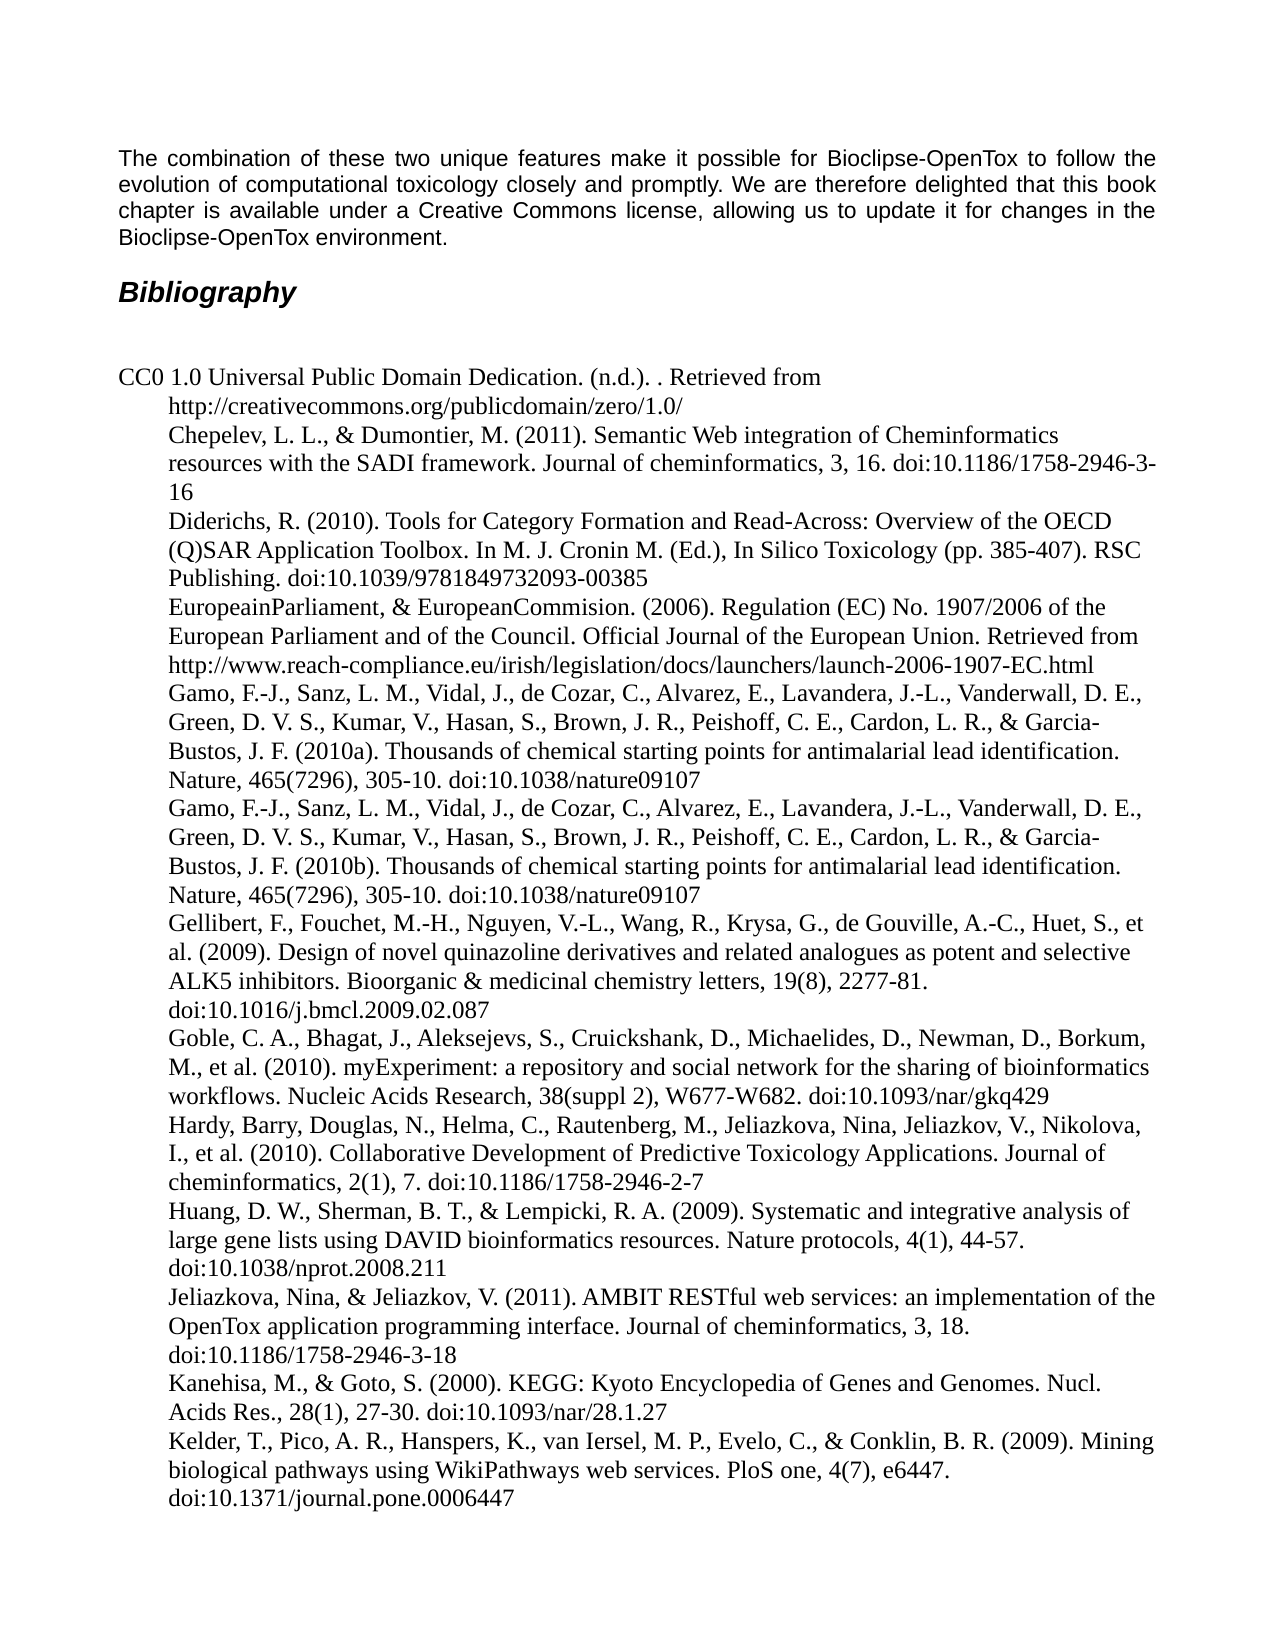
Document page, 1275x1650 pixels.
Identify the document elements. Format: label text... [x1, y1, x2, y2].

text CC0 1.0 Universal Public Domain Dedication. (n.d.). . Retrieved from http://creativecommons.org/publicdomain/zero/1.0/ Chepelev, L. L., & Dumontier, M. (2011). Semantic Web integration of Cheminformatics resources with the SADI framework. Journal of cheminformatics, 3, 16. doi:10.1186/1758-2946-3-16 Diderichs, R. (2010). Tools for Category Formation and Read-Across: Overview of the OECD (Q)SAR Application Toolbox. In M. J. Cronin M. (Ed.), In Silico Toxicology (pp. 385-407). RSC Publishing. doi:10.1039/9781849732093-00385 EuropeainParliament, & EuropeanCommision. (2006). Regulation (EC) No. 1907/2006 of the European Parliament and of the Council. Official Journal of the European Union. Retrieved from http://www.reach-compliance.eu/irish/legislation/docs/launchers/launch-2006-1907-EC.html Gamo, F.-J., Sanz, L. M., Vidal, J., de Cozar, C., Alvarez, E., Lavandera, J.-L., Vanderwall, D. E., Green, D. V. S., Kumar, V., Hasan, S., Brown, J. R., Peishoff, C. E., Cardon, L. R., & Garcia-Bustos, J. F. (2010a). Thousands of chemical starting points for antimalarial lead identification. Nature, 465(7296), 305-10. doi:10.1038/nature09107 Gamo, F.-J., Sanz, L. M., Vidal, J., de Cozar, C., Alvarez, E., Lavandera, J.-L., Vanderwall, D. E., Green, D. V. S., Kumar, V., Hasan, S., Brown, J. R., Peishoff, C. E., Cardon, L. R., & Garcia-Bustos, J. F. (2010b). Thousands of chemical starting points for antimalarial lead identification. Nature, 465(7296), 305-10. doi:10.1038/nature09107 Gellibert, F., Fouchet, M.-H., Nguyen, V.-L., Wang, R., Krysa, G., de Gouville, A.-C., Huet, S., et al. (2009). Design of novel quinazoline derivatives and related analogues as potent and selective ALK5 inhibitors. Bioorganic & medicinal chemistry letters, 19(8), 2277-81. doi:10.1016/j.bmcl.2009.02.087 Goble, C. A., Bhagat, J., Aleksejevs, S., Cruickshank, D., Michaelides, D., Newman, D., Borkum, M., et al. (2010). myExperiment: a repository and social network for the sharing of bioinformatics workflows. Nucleic Acids Research, 38(suppl 2), W677-W682. doi:10.1093/nar/gkq429 Hardy, Barry, Douglas, N., Helma, C., Rautenberg, M., Jeliazkova, Nina, Jeliazkov, V., Nikolova, I., et al. (2010). Collaborative Development of Predictive Toxicology Applications. Journal of cheminformatics, 2(1), 7. doi:10.1186/1758-2946-2-7 Huang, D. W., Sherman, B. T., & Lempicki, R. A. (2009). Systematic and integrative analysis of large gene lists using DAVID bioinformatics resources. Nature protocols, 4(1), 44-57. doi:10.1038/nprot.2008.211 Jeliazkova, Nina, & Jeliazkov, V. (2011). AMBIT RESTful web services: an implementation of the OpenTox application programming interface. Journal of cheminformatics, 3, 18. doi:10.1186/1758-2946-3-18 Kanehisa, M., & Goto, S. (2000). KEGG: Kyoto Encyclopedia of Genes and Genomes. Nucl. Acids Res., 28(1), 27-30. doi:10.1093/nar/28.1.27 Kelder, T., Pico, A. R., Hanspers, K., van Iersel, M. P., Evelo, C., & Conklin, B. R. (2009). Mining biological pathways using WikiPathways web services. PloS one, 4(7), e6447. doi:10.1371/journal.pone.0006447 [118, 362, 1157, 1512]
subtitle Bibliography [118, 275, 1157, 308]
text The combination of these two unique features make it possible for Bioclipse-OpenTox to follow the evolution of computational toxicology closely and promptly. We are therefore delighted that this book chapter is available under a Creative Commons license, allowing us to update it for changes in the Bioclipse-OpenTox environment. [118, 144, 1157, 250]
